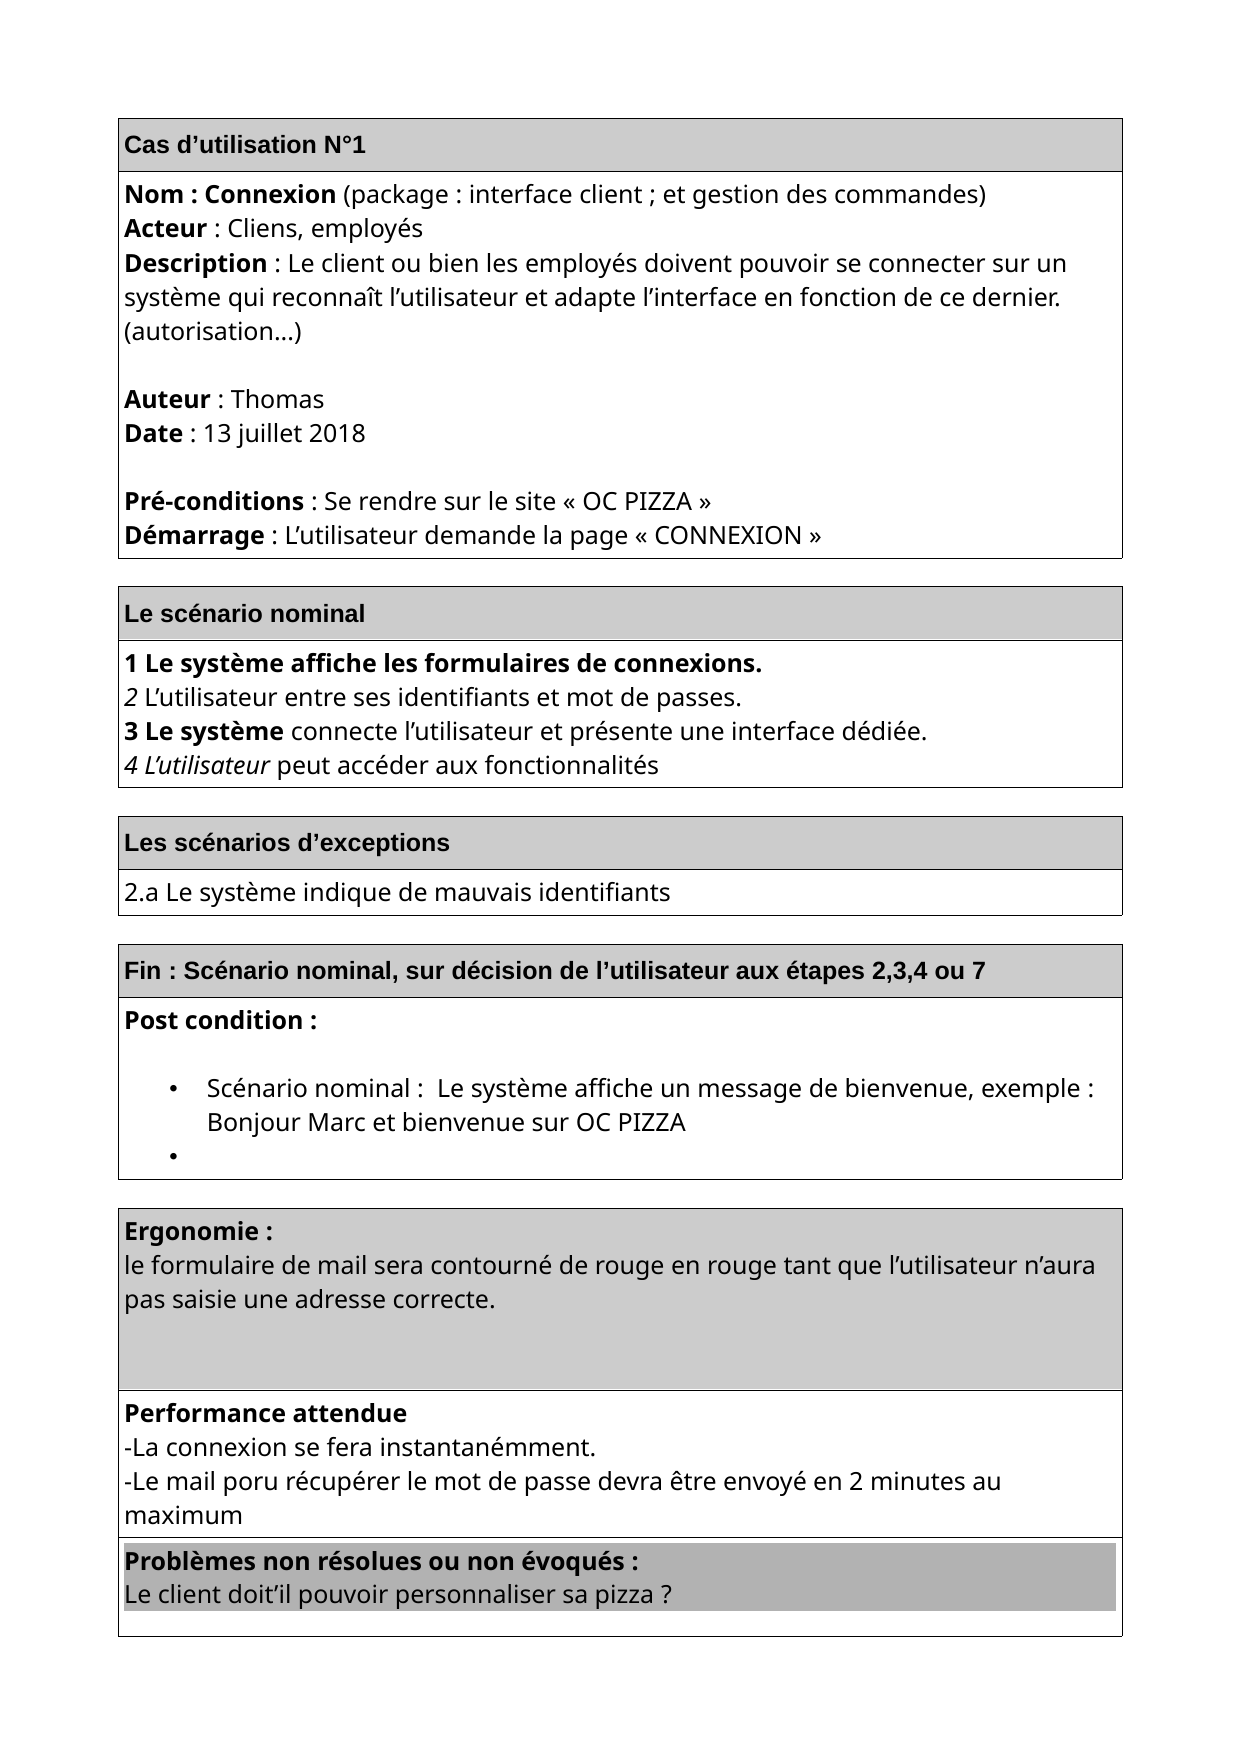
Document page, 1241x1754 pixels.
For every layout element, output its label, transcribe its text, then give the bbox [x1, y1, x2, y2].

table_cell Problèmes non résolues ou non évoqués : Le client doit’il pouvoir personnaliser sa pizza ? [119, 1538, 1122, 1636]
table_cell 2.a Le système indique de mauvais identifiants [119, 870, 1122, 915]
table_cell 1 Le système affiche les formulaires de connexions. 2 L’utilisateur entre ses identifiants et mot de passes. 3 Le système connecte l’utilisateur et présente une interface dédiée. 4 L’utilisateur peut accéder aux fonctionnalités [119, 641, 1122, 787]
table_header Le scénario nominal [119, 587, 1122, 639]
table_header Ergonomie : le formulaire de mail sera contourné de rouge en rouge tant que l’utilisateur n’aura pas saisie une adresse correcte. [119, 1209, 1122, 1389]
table_cell Nom : Connexion (package : interface client ; et gestion des commandes) Acteur : Cliens, employés Description : Le client ou bien les employés doivent pouvoir se connecter sur un système qui reconnaît l’utilisateur et adapte l’interface en fonction de ce dernier. (autorisation...) Auteur : Thomas Date : 13 juillet 2018 Pré-conditions : Se rendre sur le site « OC PIZZA » Démarrage : L’utilisateur demande la page « CONNEXION » [119, 172, 1122, 557]
table_cell Performance attendue -La connexion se fera instantanémment. -Le mail poru récupérer le mot de passe devra être envoyé en 2 minutes au maximum [119, 1391, 1122, 1537]
table_cell Post condition : Scénario nominal : Le système affiche un message de bienvenue, exemple : Bonjour Marc et bienvenue sur OC PIZZA [119, 998, 1122, 1179]
table_header Fin : Scénario nominal, sur décision de l’utilisateur aux étapes 2,3,4 ou 7 [119, 945, 1122, 997]
table_header Cas d’utilisation N°1 [119, 119, 1122, 171]
table_header Les scénarios d’exceptions [119, 817, 1122, 869]
